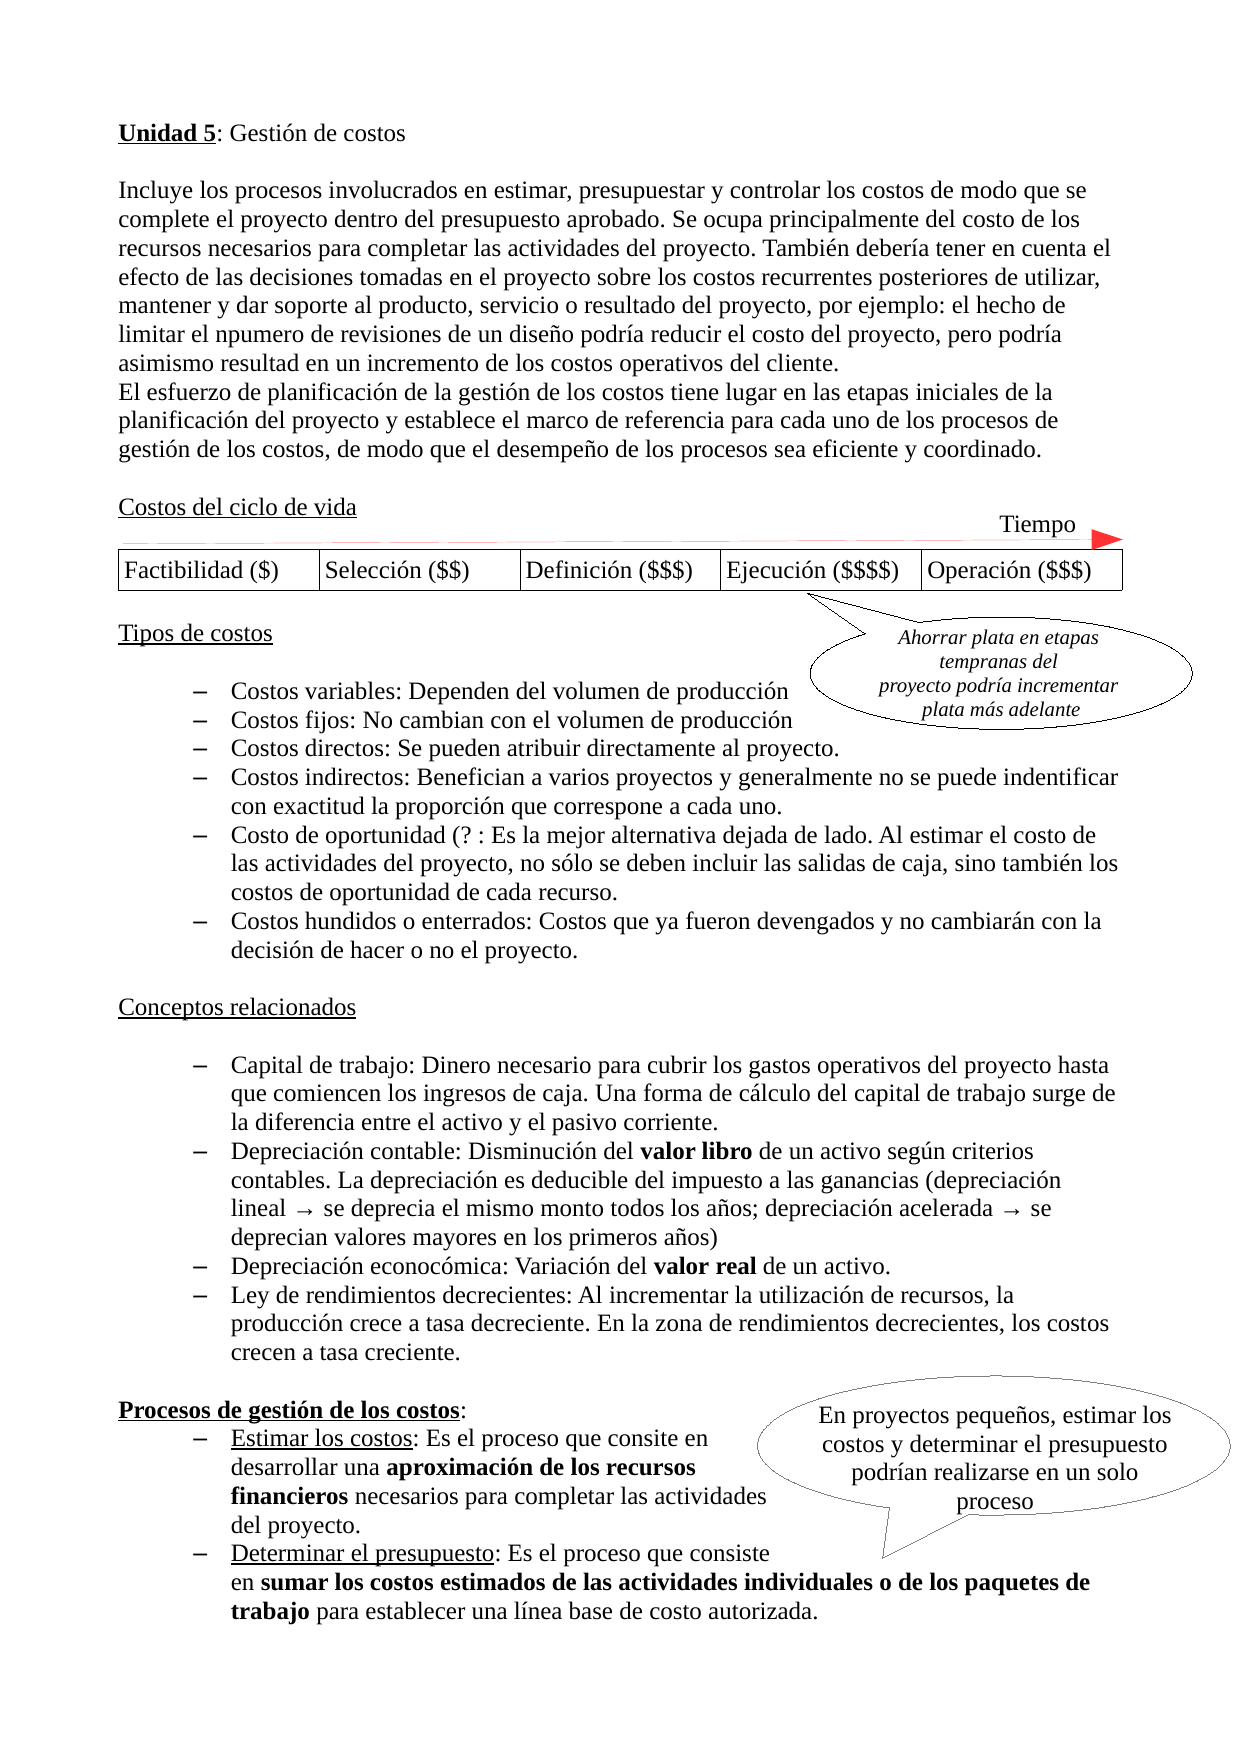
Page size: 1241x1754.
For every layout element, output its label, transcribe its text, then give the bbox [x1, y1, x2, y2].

text Incluye los procesos involucrados en estimar, presupuestar y controlar los costos de modo que se complete el proyecto dentro del presupuesto aprobado. Se ocupa principalmente del costo de los recursos necesarios para completar las actividades del proyecto. También debería tener en cuenta el efecto de las decisiones tomadas en el proyecto sobre los costos recurrentes posteriores de utilizar, mantener y dar soporte al producto, servicio o resultado del proyecto, por ejemplo: el hecho de limitar el npumero de revisiones de un diseño podría reducir el costo del proyecto, pero podría asimismo resultad en un incremento de los costos operativos del cliente. [118, 176, 1122, 377]
list Costos indirectos: Benefician a varios proyectos y generalmente no se puede indentificar con exactitud la proporción que correspone a cada uno. [193, 762, 1122, 820]
list Ley de rendimientos decrecientes: Al incrementar la utilización de recursos, la producción crece a tasa decreciente. En la zona de rendimientos decrecientes, los costos crecen a tasa creciente. [193, 1280, 1122, 1366]
table_header Operación ($$$) [922, 550, 1122, 590]
text El esfuerzo de planificación de la gestión de los costos tiene lugar en las etapas iniciales de la planificación del proyecto y establece el marco de referencia para cada uno de los procesos de gestión de los costos, de modo que el desempeño de los procesos sea eficiente y coordinado. [118, 377, 1122, 463]
table_header Ejecución ($$$$) [721, 550, 921, 590]
list Depreciación econocómica: Variación del valor real de un activo. [193, 1251, 1122, 1280]
list Costos variables: Dependen del volumen de producción [193, 676, 1122, 705]
list Costos hundidos o enterrados: Costos que ya fueron devengados y no cambiarán con la decisión de hacer o no el proyecto. [193, 906, 1122, 963]
list Costo de oportunidad (? : Es la mejor alternativa dejada de lado. Al estimar el costo de las actividades del proyecto, no sólo se deben incluir las salidas de caja, sino también los costos de oportunidad de cada recurso. [193, 820, 1122, 906]
list Estimar los costos: Es el proceso que consite en desarrollar una aproximación de los recursos financieros necesarios para completar las actividades del proyecto. [193, 1423, 1122, 1538]
text Tipos de costos [118, 618, 1122, 647]
list Costos directos: Se pueden atribuir directamente al proyecto. [193, 733, 1122, 762]
table_header Selección ($$) [320, 550, 520, 590]
list Capital de trabajo: Dinero necesario para cubrir los gastos operativos del proyecto hasta que comiencen los ingresos de caja. Una forma de cálculo del capital de trabajo surge de la diferencia entre el activo y el pasivo corriente. [193, 1050, 1122, 1136]
text Conceptos relacionados [118, 992, 1122, 1021]
text Unidad 5: Gestión de costos [118, 118, 1122, 147]
text Costos del ciclo de vida [118, 492, 1122, 521]
list Determinar el presupuesto: Es el proceso que consiste en sumar los costos estimados de las actividades individuales o de los paquetes de trabajo para establecer una línea base de costo autorizada. [193, 1538, 1122, 1625]
list Depreciación contable: Disminución del valor libro de un activo según criterios contables. La depreciación es deducible del impuesto a las ganancias (depreciación lineal → se deprecia el mismo monto todos los años; depreciación acelerada → se deprecian valores mayores en los primeros años) [193, 1136, 1122, 1251]
text Procesos de gestión de los costos: [118, 1395, 1122, 1423]
table_header Definición ($$$) [521, 550, 720, 590]
table_header Factibilidad ($) [119, 550, 319, 590]
list Costos fijos: No cambian con el volumen de producción [193, 705, 1122, 733]
